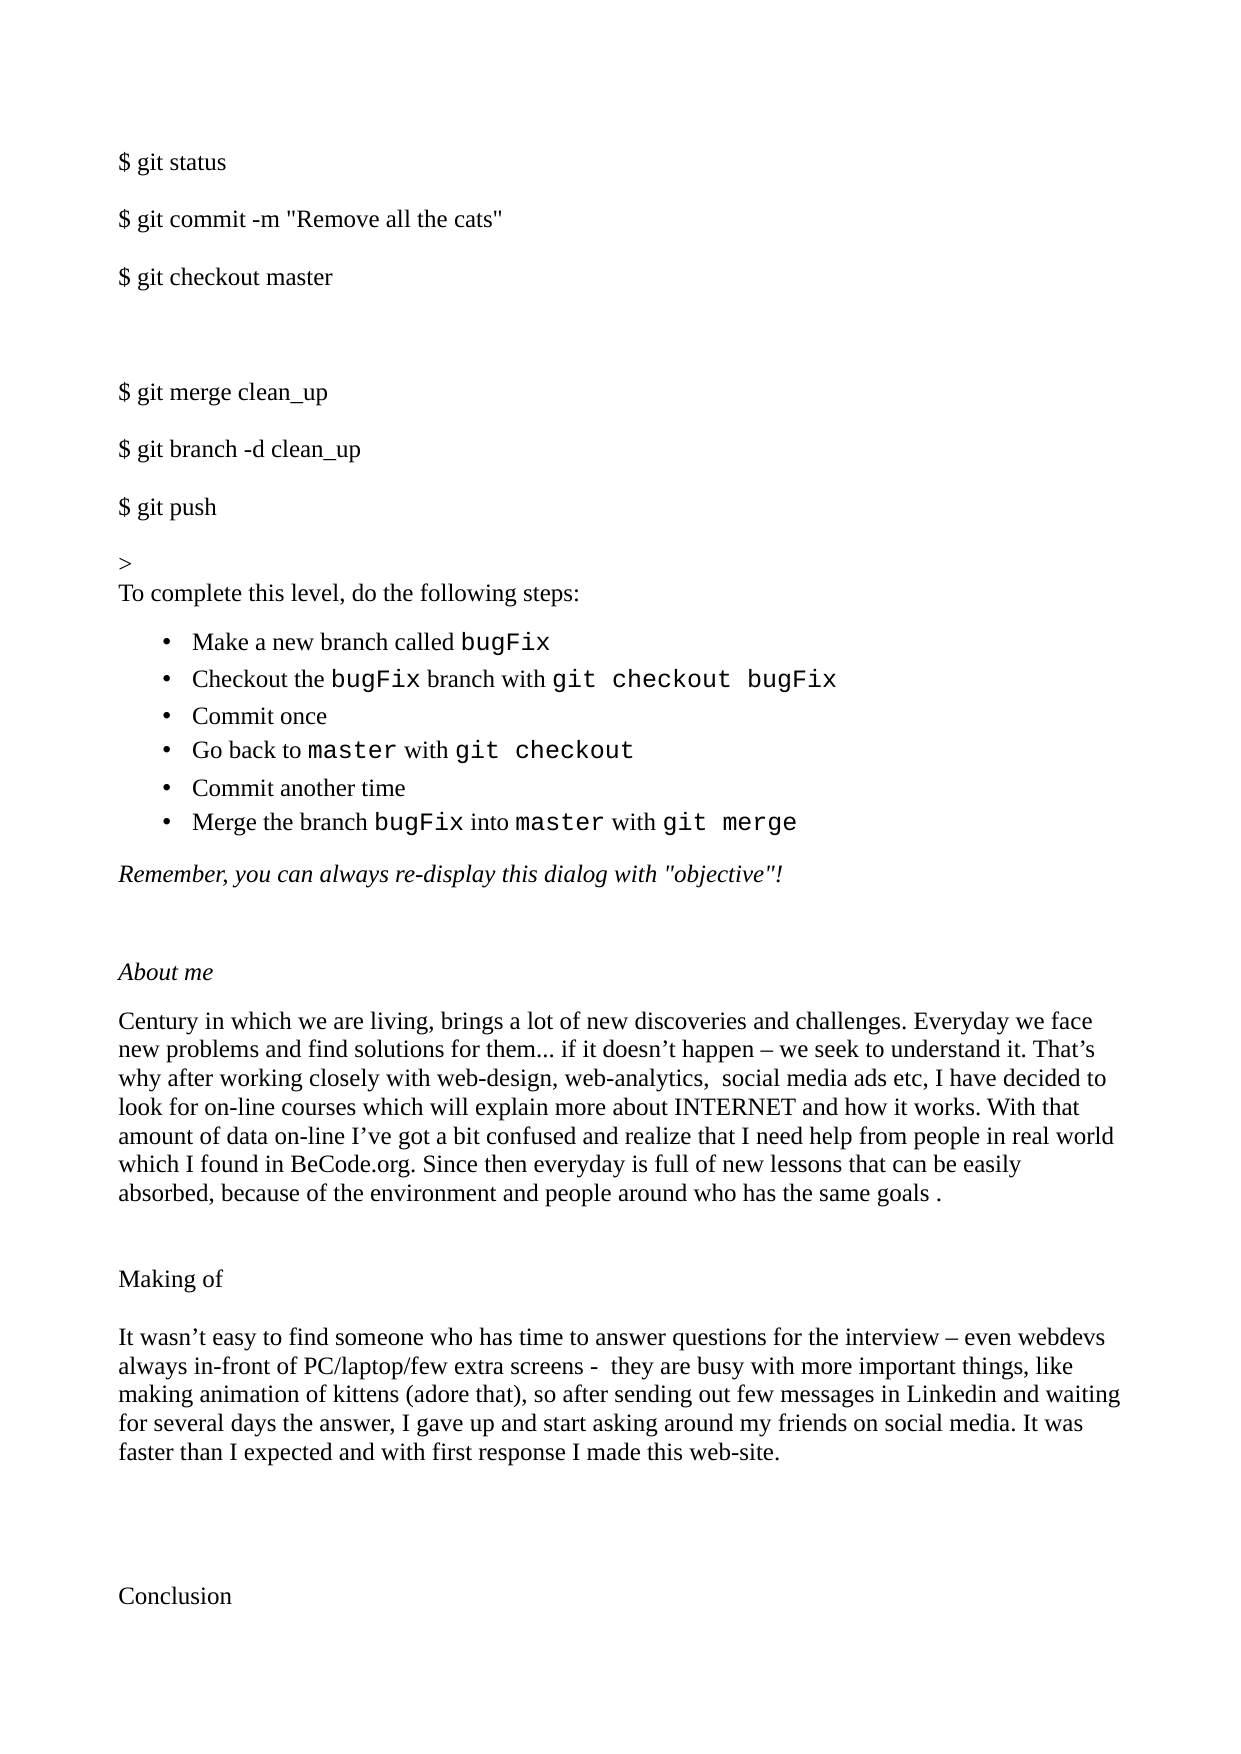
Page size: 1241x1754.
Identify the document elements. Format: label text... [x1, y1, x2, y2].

text $ git status [118, 147, 1122, 176]
list Go back to master with git checkout [162, 736, 1122, 766]
text $ git branch -d clean_up [118, 434, 1122, 463]
text $ git merge clean_up [118, 377, 1122, 406]
text $ git checkout master [118, 262, 1122, 291]
text About me [118, 957, 1122, 986]
text Remember, you can always re-display this dialog with "objective"! [118, 859, 1122, 887]
text Century in which we are living, brings a lot of new discoveries and challenges. Everyday we face new problems and find solutions for them... if it doesn’t happen – we seek to understand it. That’s why after working closely with web-design, web-analytics, social media ads etc, I have decided to look for on-line courses which will explain more about INTERNET and how it works. With that amount of data on-line I’ve got a bit confused and realize that I need help from people in real world which I found in BeCode.org. Since then everyday is full of new lessons that can be easily absorbed, because of the environment and people around who has the same goals . [118, 1006, 1122, 1207]
list Merge the branch bugFix into master with git merge [162, 807, 1122, 838]
list Checkout the bugFix branch with git checkout bugFix [162, 664, 1122, 695]
text Conclusion [118, 1581, 1122, 1609]
text Making of [118, 1264, 1122, 1293]
list Commit once [162, 701, 1122, 730]
list Commit another time [162, 773, 1122, 801]
text > [118, 549, 1122, 578]
text $ git push [118, 492, 1122, 521]
text $ git commit -m "Remove all the cats" [118, 204, 1122, 233]
text It wasn’t easy to find someone who has time to answer questions for the interview – even webdevs always in-front of PC/laptop/few extra screens - they are busy with more important things, like making animation of kittens (adore that), so after sending out few messages in Linkedin and waiting for several days the answer, I gave up and start asking around my friends on social media. It was faster than I expected and with first response I made this web-site. [118, 1322, 1122, 1466]
text To complete this level, do the following steps: [118, 578, 1122, 607]
list Make a new branch called bugFix [162, 627, 1122, 658]
